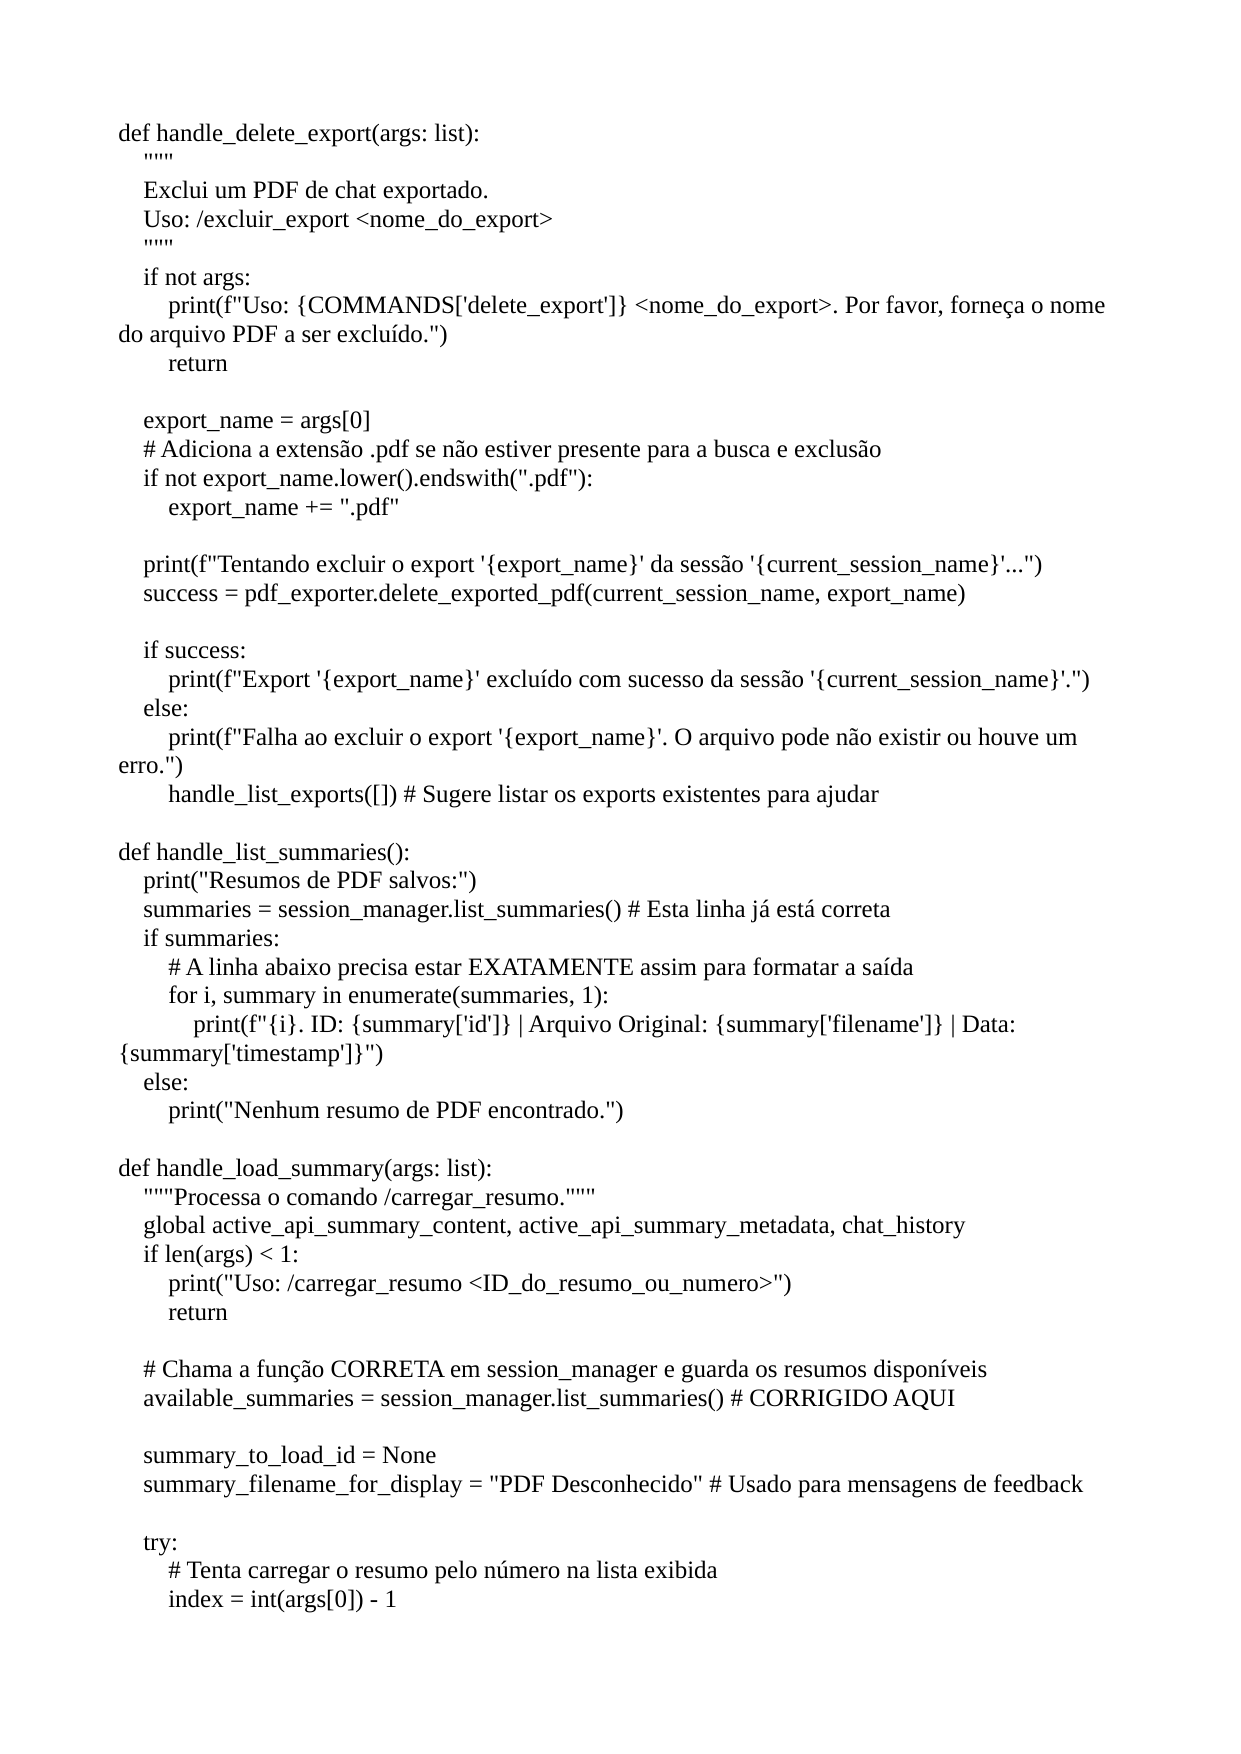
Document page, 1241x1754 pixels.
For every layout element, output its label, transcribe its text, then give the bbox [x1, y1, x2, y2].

text export_name += ".pdf" [118, 492, 1122, 521]
text if success: [118, 636, 1122, 664]
text index = int(args[0]) - 1 [118, 1584, 1122, 1613]
text """ [118, 233, 1122, 262]
text for i, summary in enumerate(summaries, 1): [118, 981, 1122, 1009]
text return [118, 348, 1122, 377]
text Exclui um PDF de chat exportado. [118, 176, 1122, 204]
text def handle_list_summaries(): [118, 837, 1122, 866]
text print("Nenhum resumo de PDF encontrado.") [118, 1096, 1122, 1124]
text Uso: /excluir_export <nome_do_export> [118, 204, 1122, 233]
text print(f"Falha ao excluir o export '{export_name}'. O arquivo pode não existir ou houve um erro.") [118, 722, 1122, 779]
text handle_list_exports([]) # Sugere listar os exports existentes para ajudar [118, 779, 1122, 808]
text print(f"Tentando excluir o export '{export_name}' da sessão '{current_session_name}'...") [118, 549, 1122, 578]
text if summaries: [118, 923, 1122, 952]
text print(f"{i}. ID: {summary['id']} | Arquivo Original: {summary['filename']} | Data: {summary['timestamp']}") [118, 1009, 1122, 1067]
text # Chama a função CORRETA em session_manager e guarda os resumos disponíveis [118, 1354, 1122, 1383]
text """Processa o comando /carregar_resumo.""" [118, 1182, 1122, 1211]
text print(f"Uso: {COMMANDS['delete_export']} <nome_do_export>. Por favor, forneça o nome do arquivo PDF a ser excluído.") [118, 291, 1122, 348]
text # Tenta carregar o resumo pelo número na lista exibida [118, 1556, 1122, 1584]
text try: [118, 1527, 1122, 1556]
text # Adiciona a extensão .pdf se não estiver presente para a busca e exclusão [118, 434, 1122, 463]
text """ [118, 147, 1122, 176]
text if len(args) < 1: [118, 1239, 1122, 1268]
text print("Uso: /carregar_resumo <ID_do_resumo_ou_numero>") [118, 1268, 1122, 1297]
text available_summaries = session_manager.list_summaries() # CORRIGIDO AQUI [118, 1383, 1122, 1412]
text return [118, 1297, 1122, 1326]
text if not export_name.lower().endswith(".pdf"): [118, 463, 1122, 492]
text else: [118, 693, 1122, 722]
text global active_api_summary_content, active_api_summary_metadata, chat_history [118, 1211, 1122, 1239]
text if not args: [118, 262, 1122, 291]
text summary_to_load_id = None [118, 1441, 1122, 1469]
text else: [118, 1067, 1122, 1096]
text def handle_load_summary(args: list): [118, 1153, 1122, 1182]
text summary_filename_for_display = "PDF Desconhecido" # Usado para mensagens de feedback [118, 1469, 1122, 1498]
text # A linha abaixo precisa estar EXATAMENTE assim para formatar a saída [118, 952, 1122, 981]
text def handle_delete_export(args: list): [118, 118, 1122, 147]
text summaries = session_manager.list_summaries() # Esta linha já está correta [118, 894, 1122, 923]
text export_name = args[0] [118, 406, 1122, 434]
text print("Resumos de PDF salvos:") [118, 866, 1122, 894]
text success = pdf_exporter.delete_exported_pdf(current_session_name, export_name) [118, 578, 1122, 607]
text print(f"Export '{export_name}' excluído com sucesso da sessão '{current_session_name}'.") [118, 664, 1122, 693]
